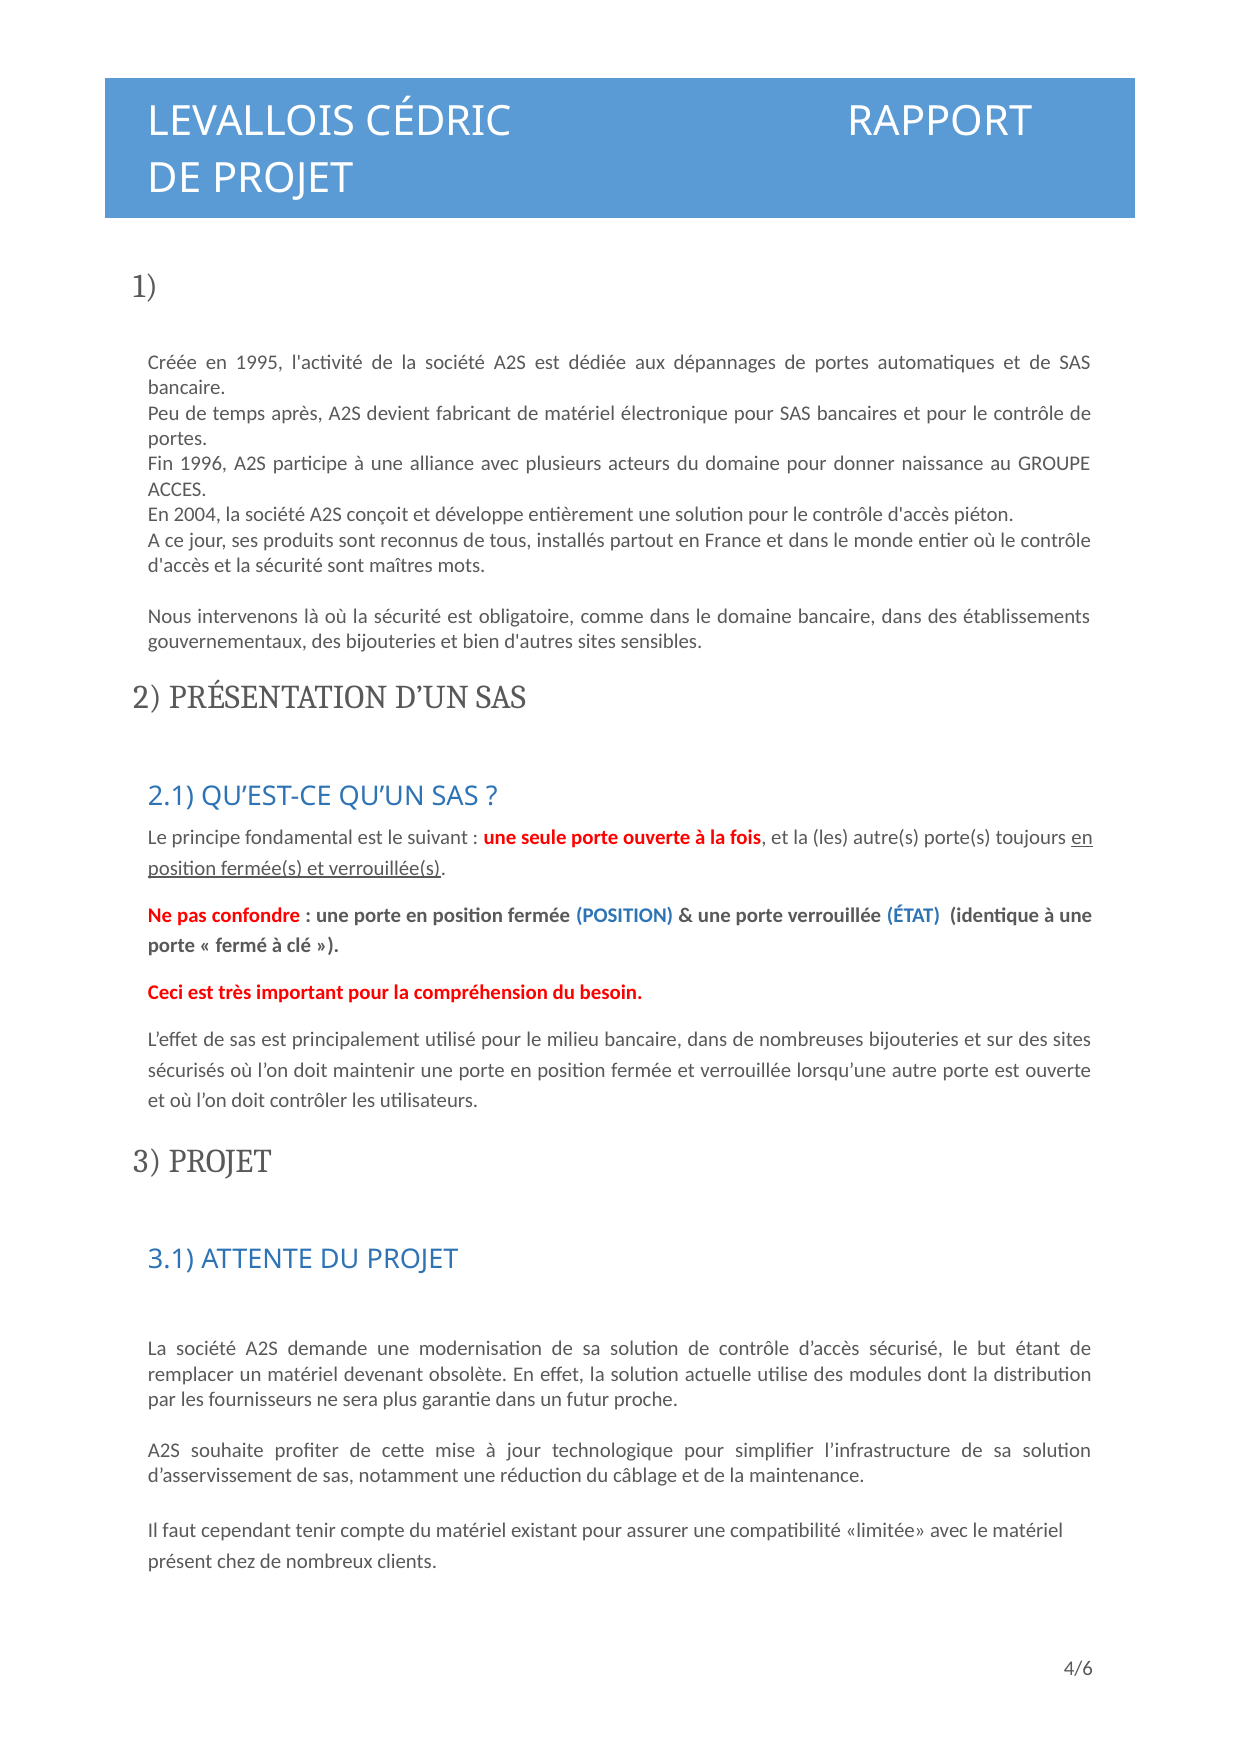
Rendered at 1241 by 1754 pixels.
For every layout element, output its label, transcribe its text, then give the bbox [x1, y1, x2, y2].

text La société A2S demande une modernisation de sa solution de contrôle d’accès sécurisé, le but étant de remplacer un matériel devenant obsolète. En effet, la solution actuelle utilise des modules dont la distribution par les fournisseurs ne sera plus garantie dans un futur proche. [148, 1335, 1093, 1412]
text Ceci est très important pour la compréhension du besoin. [148, 979, 1093, 1005]
subtitle 2) PRÉSENTATION D’UN SAS [133, 679, 1093, 717]
text Ne pas confondre : une porte en position fermée (POSITION) & une porte verrouillée (ÉTAT) (identique à une porte « fermé à clé »). [148, 902, 1093, 958]
subtitle 1) [133, 268, 1093, 306]
text Il faut cependant tenir compte du matériel existant pour assurer une compatibilité «limitée» avec le matériel présent chez de nombreux clients. [148, 1517, 1093, 1573]
text Peu de temps après, A2S devient fabricant de matériel électronique pour SAS bancaires et pour le contrôle de portes. [148, 400, 1093, 451]
text Nous intervenons là où la sécurité est obligatoire, comme dans le domaine bancaire, dans des établissements gouvernementaux, des bijouteries et bien d'autres sites sensibles. [148, 603, 1093, 654]
text Créée en 1995, l'activité de la société A2S est dédiée aux dépannages de portes automatiques et de SAS bancaire. [148, 349, 1093, 400]
subtitle 3) PROJET [133, 1143, 1093, 1181]
subtitle 2.1) QU’EST-CE QU’UN SAS ? [148, 776, 1093, 813]
text L’effet de sas est principalement utilisé pour le milieu bancaire, dans de nombreuses bijouteries et sur des sites sécurisés où l’on doit maintenir une porte en position fermée et verrouillée lorsqu’une autre porte est ouverte et où l’on doit contrôler les utilisateurs. [148, 1026, 1093, 1113]
text A ce jour, ses produits sont reconnus de tous, installés partout en France et dans le monde entier où le contrôle d'accès et la sécurité sont maîtres mots. [148, 527, 1093, 578]
text Fin 1996, A2S participe à une alliance avec plusieurs acteurs du domaine pour donner naissance au GROUPE ACCES. [148, 451, 1093, 501]
text En 2004, la société A2S conçoit et développe entièrement une solution pour le contrôle d'accès piéton. [148, 501, 1093, 527]
subtitle 3.1) ATTENTE DU PROJET [148, 1240, 1093, 1277]
text Le principe fondamental est le suivant : une seule porte ouverte à la fois, et la (les) autre(s) porte(s) toujours en position fermée(s) et verrouillée(s). [148, 824, 1093, 880]
text A2S souhaite profiter de cette mise à jour technologique pour simplifier l’infrastructure de sa solution d’asservissement de sas, notamment une réduction du câblage et de la maintenance. [148, 1437, 1093, 1488]
